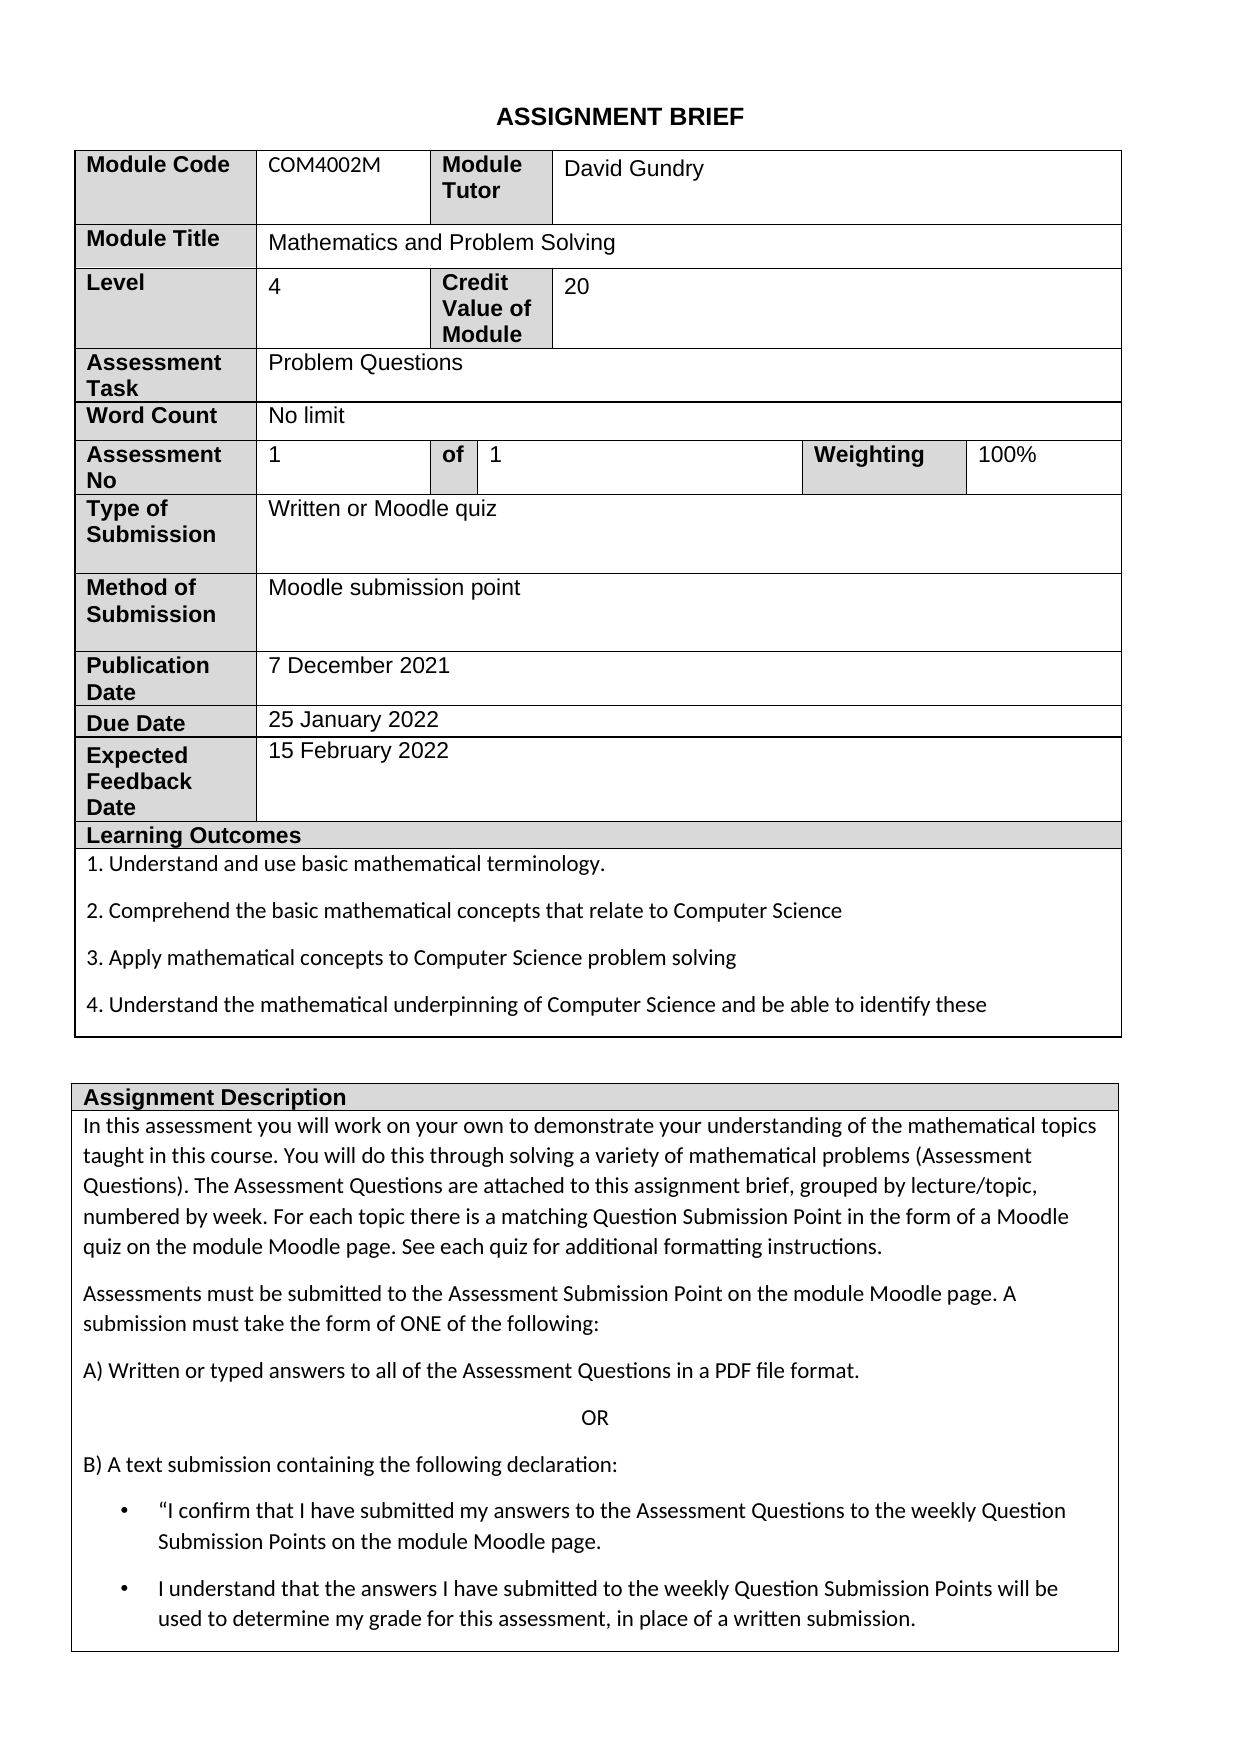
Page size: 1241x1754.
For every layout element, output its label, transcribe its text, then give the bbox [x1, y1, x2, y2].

table_cell Publication Date [76, 652, 256, 705]
table_cell Moodle submission point [257, 574, 1121, 651]
table_cell 1 [257, 441, 430, 494]
table_header Assignment Description [72, 1084, 1118, 1110]
table_cell Expected Feedback Date [76, 738, 256, 821]
table_cell Problem Questions [257, 349, 1121, 401]
table_cell Assessment Task [76, 349, 256, 401]
table_cell Weighting [803, 441, 966, 494]
table_cell 100% [967, 441, 1121, 494]
table_cell 4 [257, 269, 430, 348]
table_cell Mathematics and Problem Solving [257, 225, 1121, 267]
table_cell Assessment No [76, 441, 256, 494]
table_cell 20 [553, 269, 1121, 348]
text ASSIGNMENT BRIEF [75, 102, 1165, 131]
table_cell Method of Submission [76, 574, 256, 651]
table_header COM4002M [257, 151, 430, 224]
table_cell Module Title [76, 225, 256, 267]
table_cell 7 December 2021 [257, 652, 1121, 705]
table_cell of [431, 441, 477, 494]
table_header Module Code [76, 151, 256, 224]
table_cell 1 [478, 441, 802, 494]
table_cell Credit Value of Module [431, 269, 552, 348]
table_cell Learning Outcomes [76, 822, 1121, 848]
table_cell Due Date [76, 706, 256, 736]
table_cell Type of Submission [76, 495, 256, 573]
table_cell Level [76, 269, 256, 348]
table_cell 1. Understand and use basic mathematical terminology. 2. Comprehend the basic mathematical concepts that relate to Computer Science 3. Apply mathematical concepts to Computer Science problem solving 4. Understand the mathematical underpinning of Computer Science and be able to identify these [76, 849, 1121, 1036]
table_cell 15 February 2022 [257, 738, 1121, 821]
table_cell Word Count [76, 403, 256, 440]
table_header David Gundry [553, 151, 1121, 224]
table_header Module Tutor [431, 151, 552, 224]
table_cell No limit [257, 403, 1121, 440]
table_cell 25 January 2022 [257, 706, 1121, 736]
table_cell In this assessment you will work on your own to demonstrate your understanding of the mathematical topics taught in this course. You will do this through solving a variety of mathematical problems (Assessment Questions). The Assessment Questions are attached to this assignment brief, grouped by lecture/topic, numbered by week. For each topic there is a matching Question Submission Point in the form of a Moodle quiz on the module Moodle page. See each quiz for additional formatting instructions. Assessments must be submitted to the Assessment Submission Point on the module Moodle page. A submission must take the form of ONE of the following: A) Written or typed answers to all of the Assessment Questions in a PDF file format. OR B) A text submission containing the following declaration: “I confirm that I have submitted my answers to the Assessment Questions to the weekly Question Submission Points on the module Moodle page. I understand that the answers I have submitted to the weekly Question Submission Points will be used to determine my grade for this assessment, in place of a written submission. I will make no further changes to the answers I have submitted to the weekly Question Submission Points, nor will I make any further attempts to provide new answers. I recognise that doing so will be logged and may constitute accademic misconduct.” The Assessment Questions are attached to this assignment brief. The assessment is marked out of a total of 255. [72, 1111, 1118, 1651]
table_cell Written or Moodle quiz [257, 495, 1121, 573]
